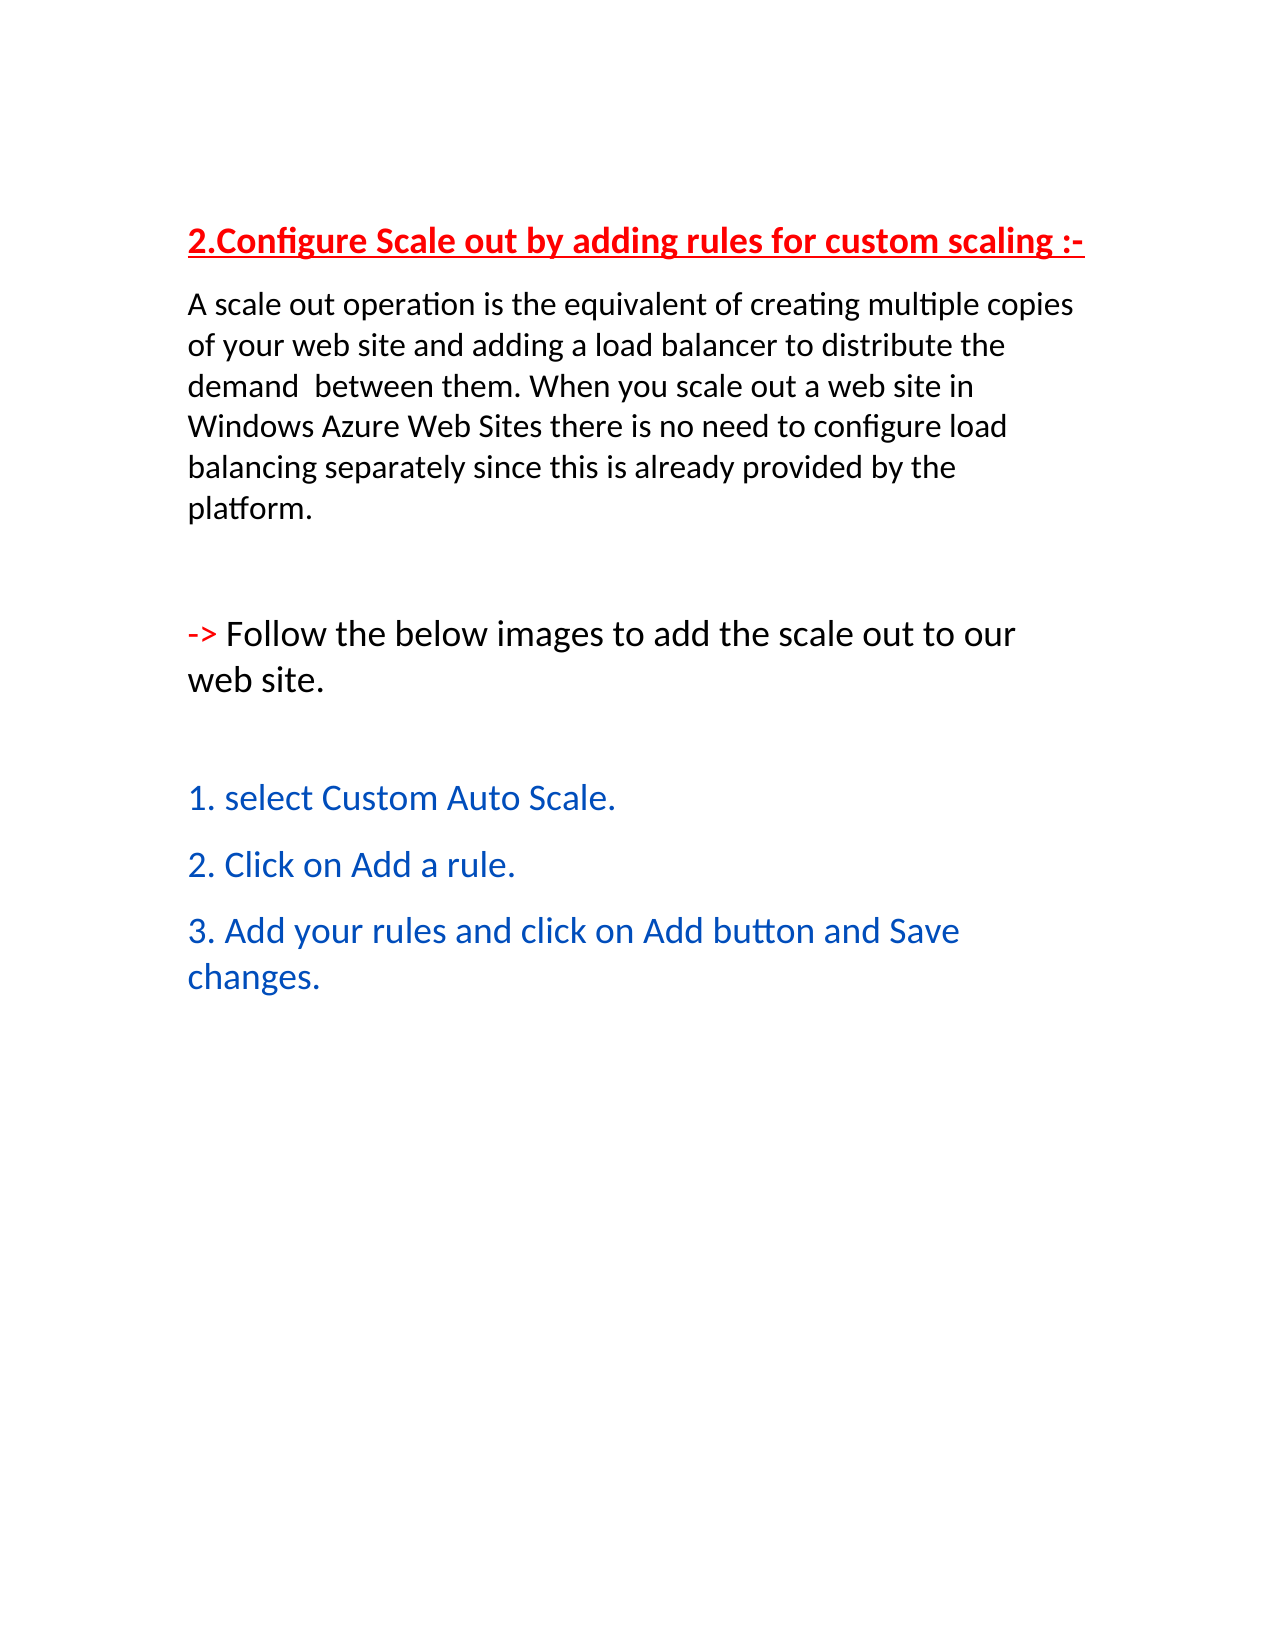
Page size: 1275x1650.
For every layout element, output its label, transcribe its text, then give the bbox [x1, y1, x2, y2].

text 2.Configure Scale out by adding rules for custom scaling :- [187, 217, 1087, 262]
text 3. Add your rules and click on Add button and Save changes. [187, 907, 1087, 999]
text 1. select Custom Auto Scale. [187, 774, 1087, 820]
text 2. Click on Add a rule. [187, 841, 1087, 886]
text A scale out operation is the equivalent of creating multiple copies of your web site and adding a load balancer to distribute the demand between them. When you scale out a web site in Windows Azure Web Sites there is no need to configure load balancing separately since this is already provided by the platform. [187, 283, 1087, 528]
text -> Follow the below images to add the scale out to our web site. [187, 610, 1087, 702]
